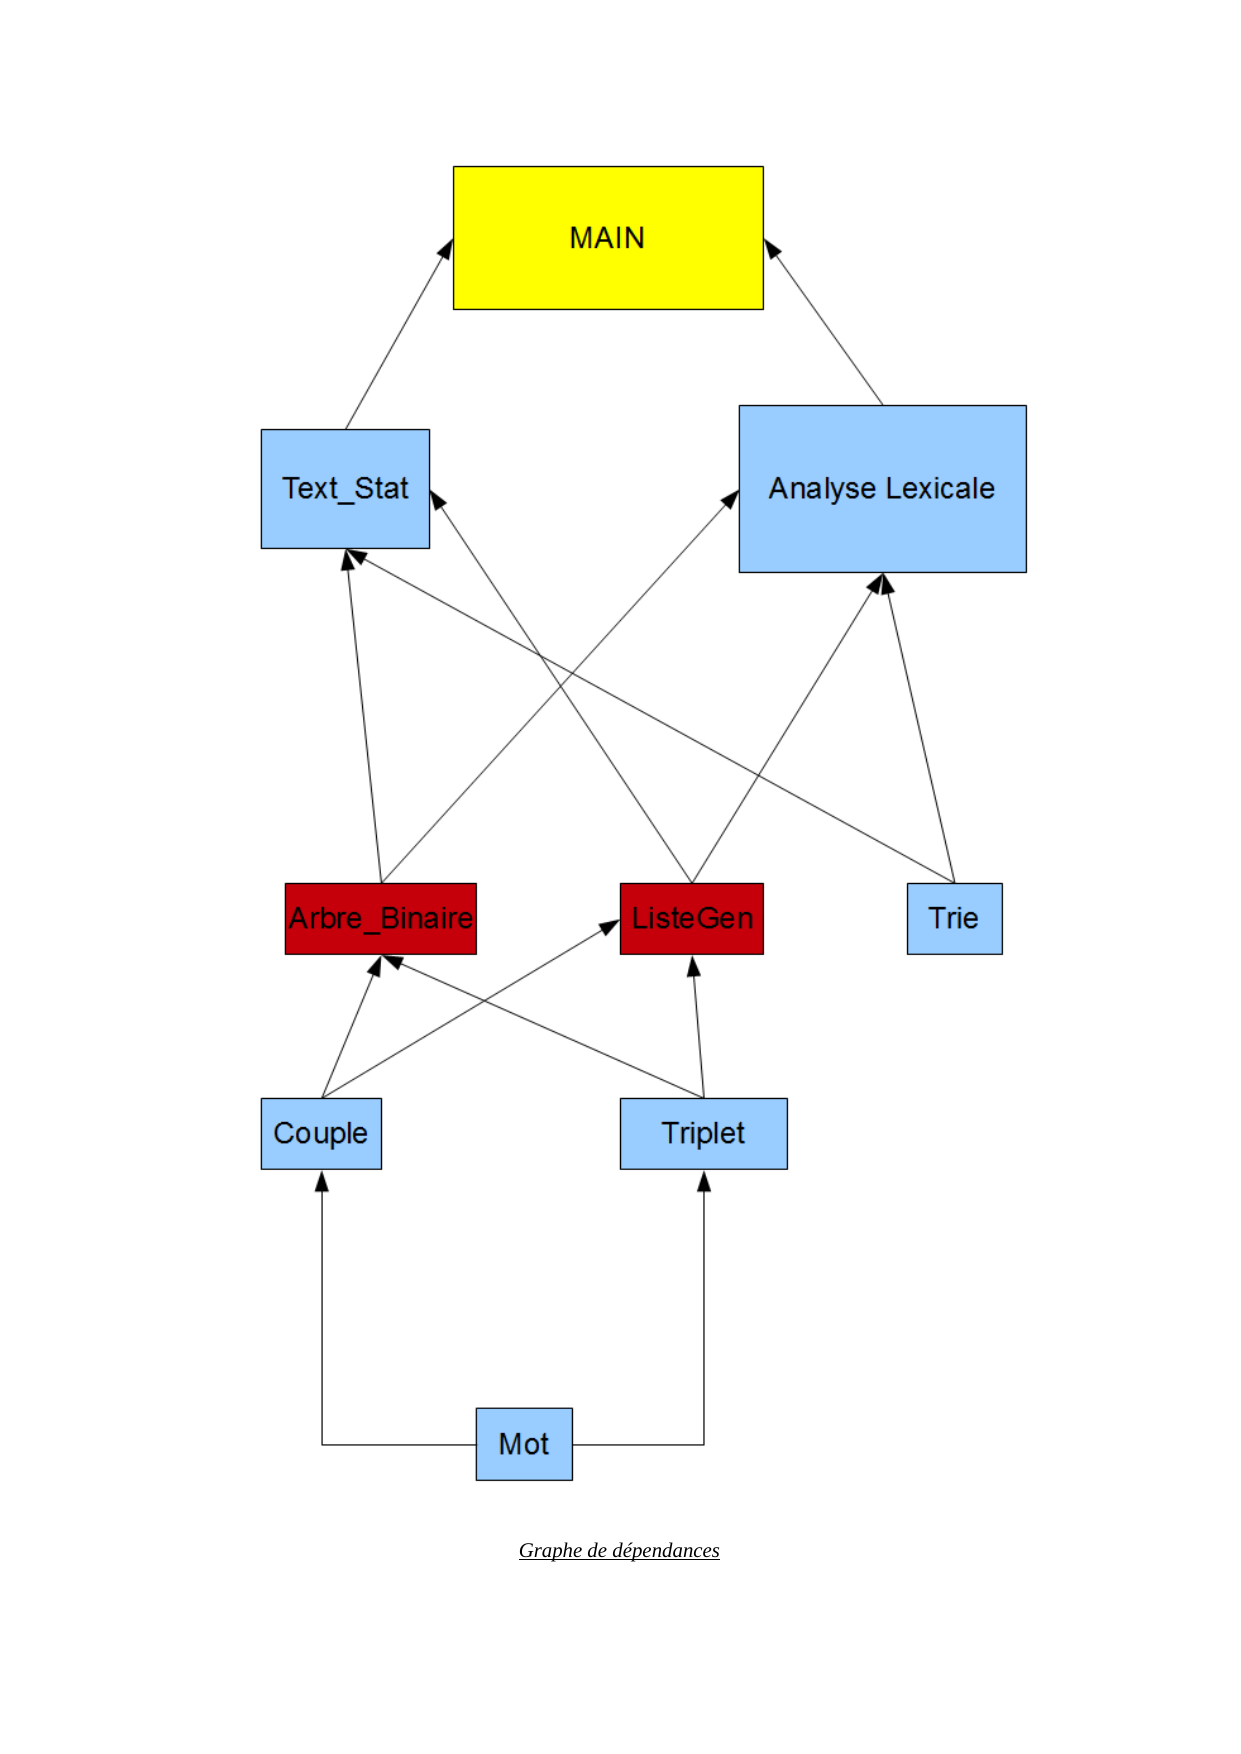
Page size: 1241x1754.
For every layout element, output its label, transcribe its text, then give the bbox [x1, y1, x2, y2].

text Graphe de dépendances [118, 1538, 1122, 1562]
picture [118, 118, 1122, 1538]
